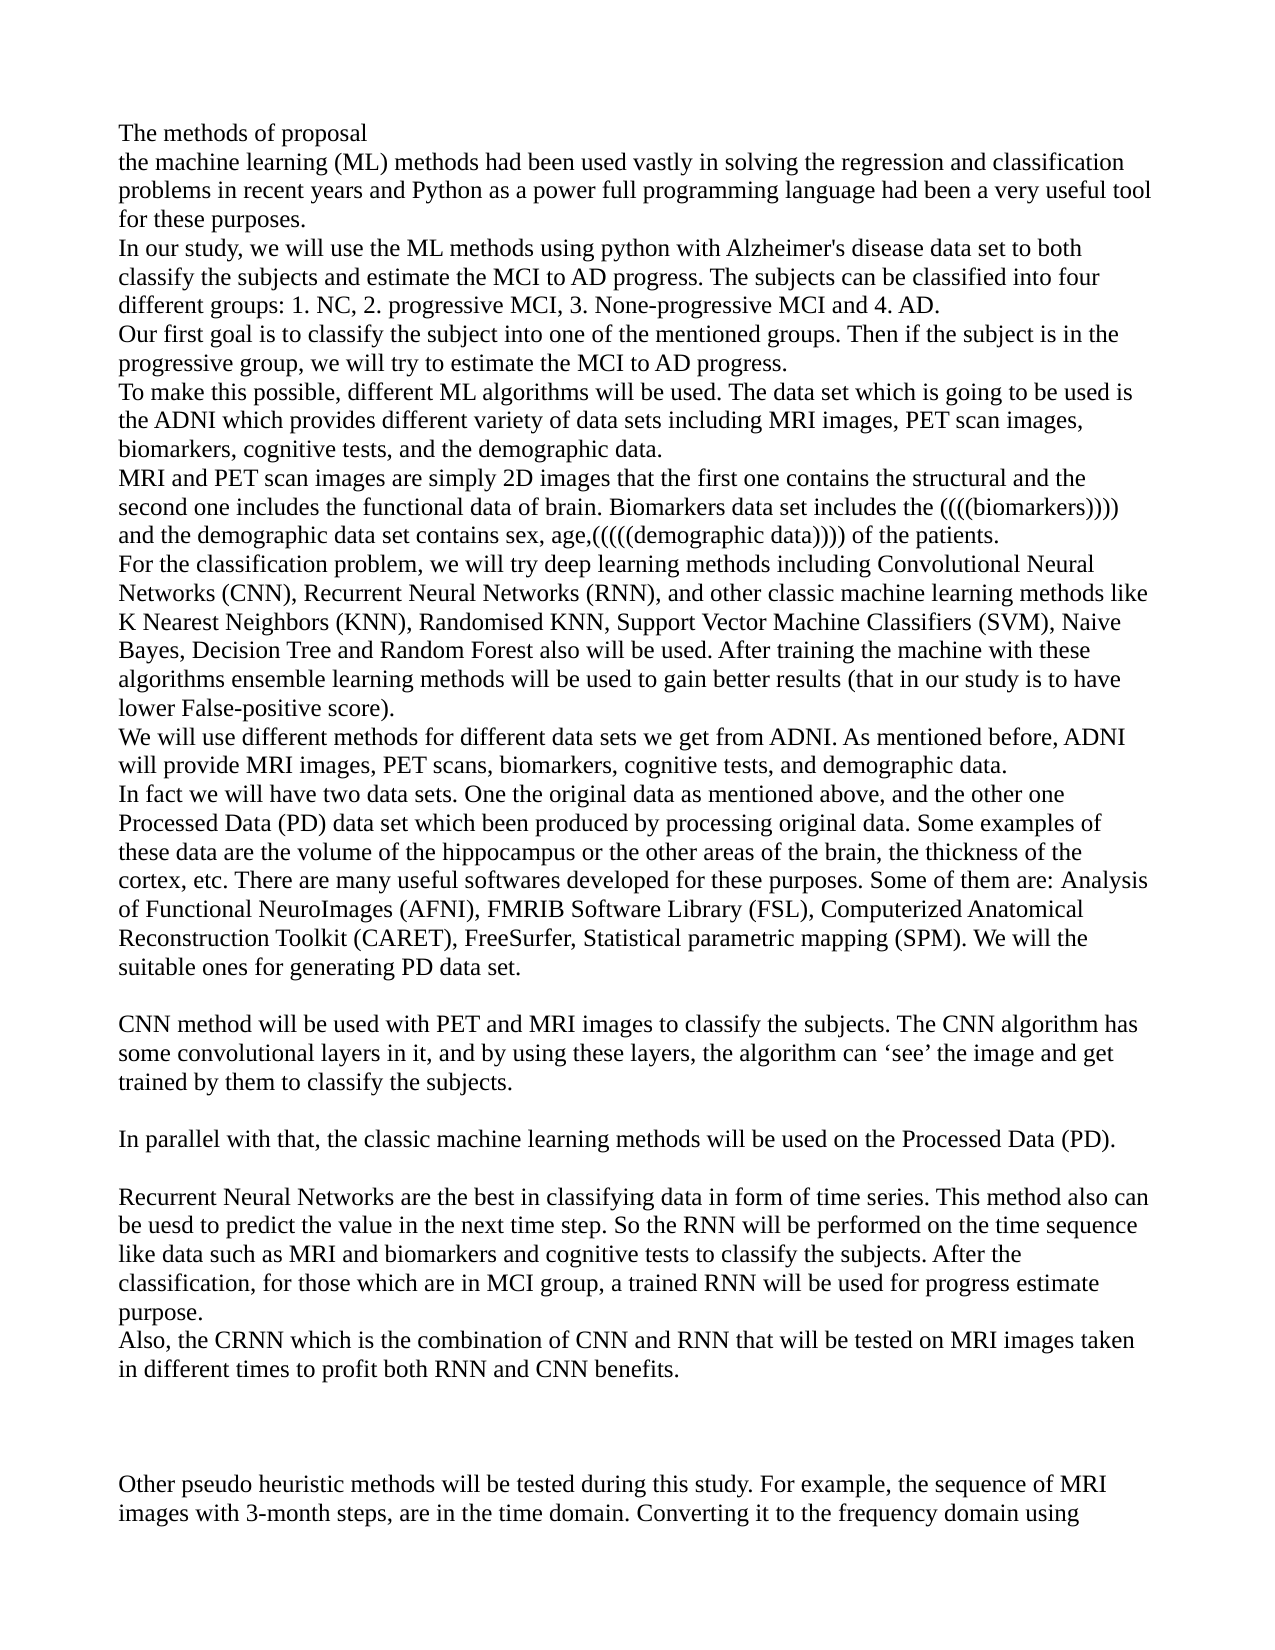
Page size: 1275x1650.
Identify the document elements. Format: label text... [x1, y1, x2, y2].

text For the classification problem, we will try deep learning methods including Convolutional Neural Networks (CNN), Recurrent Neural Networks (RNN), and other classic machine learning methods like K Nearest Neighbors (KNN), Randomised KNN, Support Vector Machine Classifiers (SVM), Naive Bayes, Decision Tree and Random Forest also will be used. After training the machine with these algorithms ensemble learning methods will be used to gain better results (that in our study is to have lower False-positive score). [118, 549, 1157, 722]
text Recurrent Neural Networks are the best in classifying data in form of time series. This method also can be uesd to predict the value in the next time step. So the RNN will be performed on the time sequence like data such as MRI and biomarkers and cognitive tests to classify the subjects. After the classification, for those which are in MCI group, a trained RNN will be used for progress estimate purpose. [118, 1182, 1157, 1326]
text The methods of proposal [118, 118, 1157, 147]
text In our study, we will use the ML methods using python with Alzheimer's disease data set to both classify the subjects and estimate the MCI to AD progress. The subjects can be classified into four different groups: 1. NC, 2. progressive MCI, 3. None-progressive MCI and 4. AD. [118, 233, 1157, 319]
text MRI and PET scan images are simply 2D images that the first one contains the structural and the second one includes the functional data of brain. Biomarkers data set includes the ((((biomarkers)))) [118, 463, 1157, 521]
text In parallel with that, the classic machine learning methods will be used on the Processed Data (PD). [118, 1124, 1157, 1153]
text We will use different methods for different data sets we get from ADNI. As mentioned before, ADNI will provide MRI images, PET scans, biomarkers, cognitive tests, and demographic data. [118, 722, 1157, 779]
text Other pseudo heuristic methods will be tested during this study. For example, the sequence of MRI images with 3-month steps, are in the time domain. Converting it to the frequency domain using [118, 1469, 1157, 1527]
text and the demographic data set contains sex, age,(((((demographic data)))) of the patients. [118, 521, 1157, 549]
text the machine learning (ML) methods had been used vastly in solving the regression and classification problems in recent years and Python as a power full programming language had been a very useful tool for these purposes. [118, 147, 1157, 233]
text Our first goal is to classify the subject into one of the mentioned groups. Then if the subject is in the progressive group, we will try to estimate the MCI to AD progress. [118, 319, 1157, 377]
text Also, the CRNN which is the combination of CNN and RNN that will be tested on MRI images taken in different times to profit both RNN and CNN benefits. [118, 1326, 1157, 1383]
text To make this possible, different ML algorithms will be used. The data set which is going to be used is the ADNI which provides different variety of data sets including MRI images, PET scan images, biomarkers, cognitive tests, and the demographic data. [118, 377, 1157, 463]
text CNN method will be used with PET and MRI images to classify the subjects. The CNN algorithm has some convolutional layers in it, and by using these layers, the algorithm can ‘see’ the image and get trained by them to classify the subjects. [118, 1009, 1157, 1096]
text In fact we will have two data sets. One the original data as mentioned above, and the other one Processed Data (PD) data set which been produced by processing original data. Some examples of these data are the volume of the hippocampus or the other areas of the brain, the thickness of the cortex, etc. There are many useful softwares developed for these purposes. Some of them are: Analysis of Functional NeuroImages (AFNI), FMRIB Software Library (FSL), Computerized Anatomical Reconstruction Toolkit (CARET), FreeSurfer, Statistical parametric mapping (SPM). We will the suitable ones for generating PD data set. [118, 779, 1157, 981]
